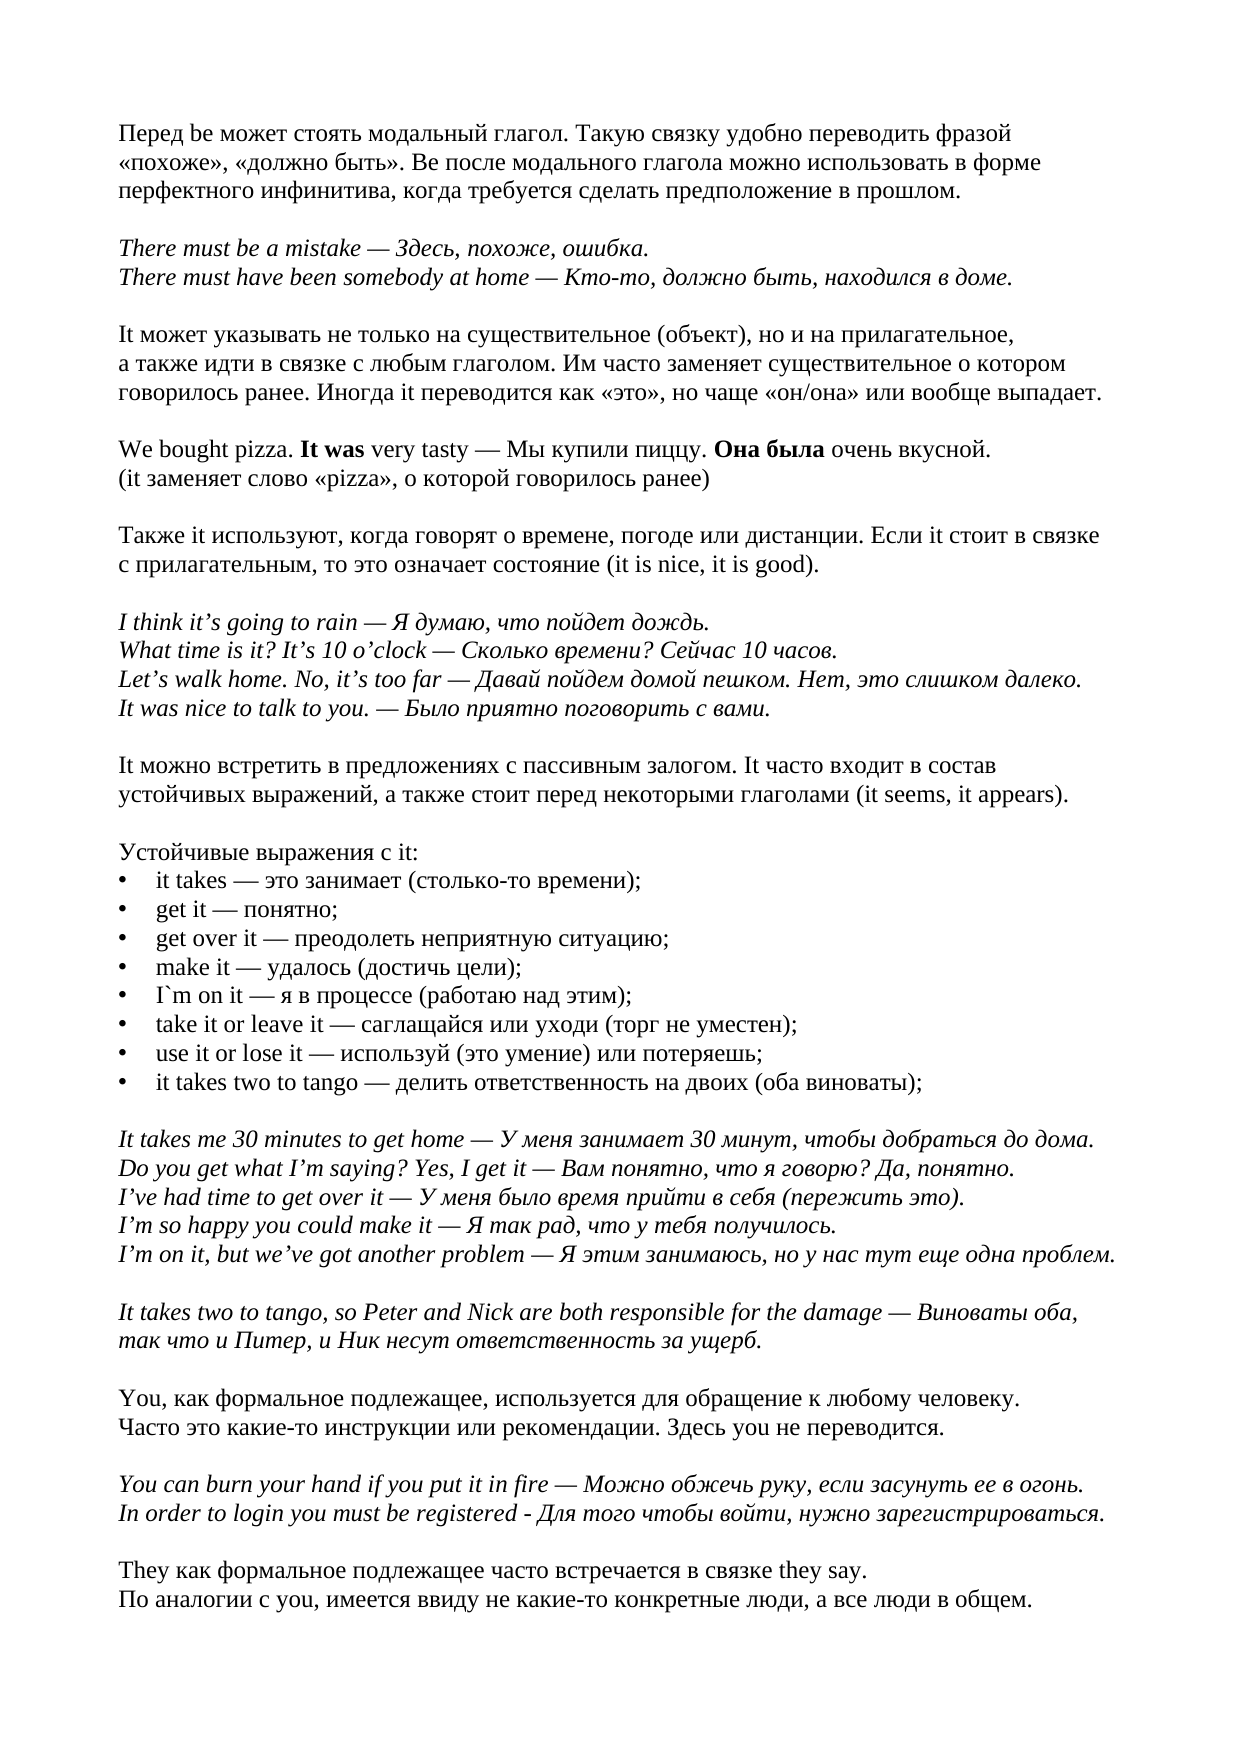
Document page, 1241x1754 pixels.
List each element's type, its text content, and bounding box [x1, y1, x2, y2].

text It takes two to tango, so Peter and Nick are both responsible for the damage — Виноваты оба, [118, 1297, 1122, 1326]
list use it or lose it — используй (это умение) или потеряешь; [118, 1038, 1122, 1067]
text I’ve had time to get over it — У меня было время прийти в себя (пережить это). [118, 1182, 1122, 1211]
text По аналогии с you, имеется ввиду не какие-то конкретные люди, а все люди в общем. [118, 1584, 1122, 1613]
text You can burn your hand if you put it in fire — Можно обжечь руку, если засунуть ее в огонь. [118, 1469, 1122, 1498]
text с прилагательным, то это означает состояние (it is nice, it is good). [118, 549, 1122, 578]
text (it заменяет слово «pizza», о которой говорилось ранее) [118, 463, 1122, 492]
list it takes — это занимает (столько-то времени); [118, 866, 1122, 894]
text It takes me 30 minutes to get home — У меня занимает 30 минут, чтобы добраться до дома. [118, 1124, 1122, 1153]
text We bought pizza. It was very tasty — Мы купили пиццу. Она была очень вкусной. [118, 434, 1122, 463]
text There must be a mistake — Здесь, похоже, ошибка. [118, 233, 1122, 262]
text I think it’s going to rain — Я думаю, что пойдет дождь. [118, 607, 1122, 636]
list it takes two to tango — делить ответственность на двоих (оба виноваты); [118, 1067, 1122, 1096]
text так что и Питер, и Ник несут ответственность за ущерб. [118, 1326, 1122, 1354]
list make it — удалось (достичь цели); [118, 952, 1122, 981]
text а также идти в связке с любым глаголом. Им часто заменяет существительное о котором говорилось ранее. Иногда it переводится как «это», но чаще «он/она» или вообще выпадает. [118, 348, 1122, 406]
text Перед be может стоять модальный глагол. Такую связку удобно переводить фразой «похоже», «должно быть». Be после модального глагола можно использовать в форме перфектного инфинитива, когда требуется сделать предположение в прошлом. [118, 118, 1122, 204]
text Также it используют, когда говорят о времене, погоде или дистанции. Если it стоит в связке [118, 521, 1122, 549]
text Устойчивые выражения с it: [118, 837, 1122, 866]
text You, как формальное подлежащее, используется для обращение к любому человеку. [118, 1383, 1122, 1412]
list I`m on it — я в процессе (работаю над этим); [118, 981, 1122, 1009]
text Let’s walk home. No, it’s too far — Давай пойдем домой пешком. Нет, это слишком далеко. [118, 664, 1122, 693]
text It можно встретить в предложениях с пассивным залогом. It часто входит в состав устойчивых выражений, а также стоит перед некоторыми глаголами (it seems, it appears). [118, 751, 1122, 808]
text Do you get what I’m saying? Yes, I get it — Вам понятно, что я говорю? Да, понятно. [118, 1153, 1122, 1182]
text I’m on it, but we’ve got another problem — Я этим занимаюсь, но у нас тут еще одна проблем. [118, 1239, 1122, 1268]
text It was nice to talk to you. — Было приятно поговорить с вами. [118, 693, 1122, 722]
text They как формальное подлежащее часто встречается в связке they say. [118, 1556, 1122, 1584]
text There must have been somebody at home — Кто-то, должно быть, находился в доме. [118, 262, 1122, 291]
list take it or leave it — саглащайся или уходи (торг не уместен); [118, 1009, 1122, 1038]
text What time is it? It’s 10 o’clock — Сколько времени? Сейчас 10 часов. [118, 636, 1122, 664]
text Часто это какие-то инструкции или рекомендации. Здесь you не переводится. [118, 1412, 1122, 1441]
text It может указывать не только на существительное (объект), но и на прилагательное, [118, 319, 1122, 348]
text In order to login you must be registered - Для того чтобы войти, нужно зарегистрироваться. [118, 1498, 1122, 1527]
list get over it — преодолеть неприятную ситуацию; [118, 923, 1122, 952]
list get it — понятно; [118, 894, 1122, 923]
text I’m so happy you could make it — Я так рад, что у тебя получилось. [118, 1211, 1122, 1239]
